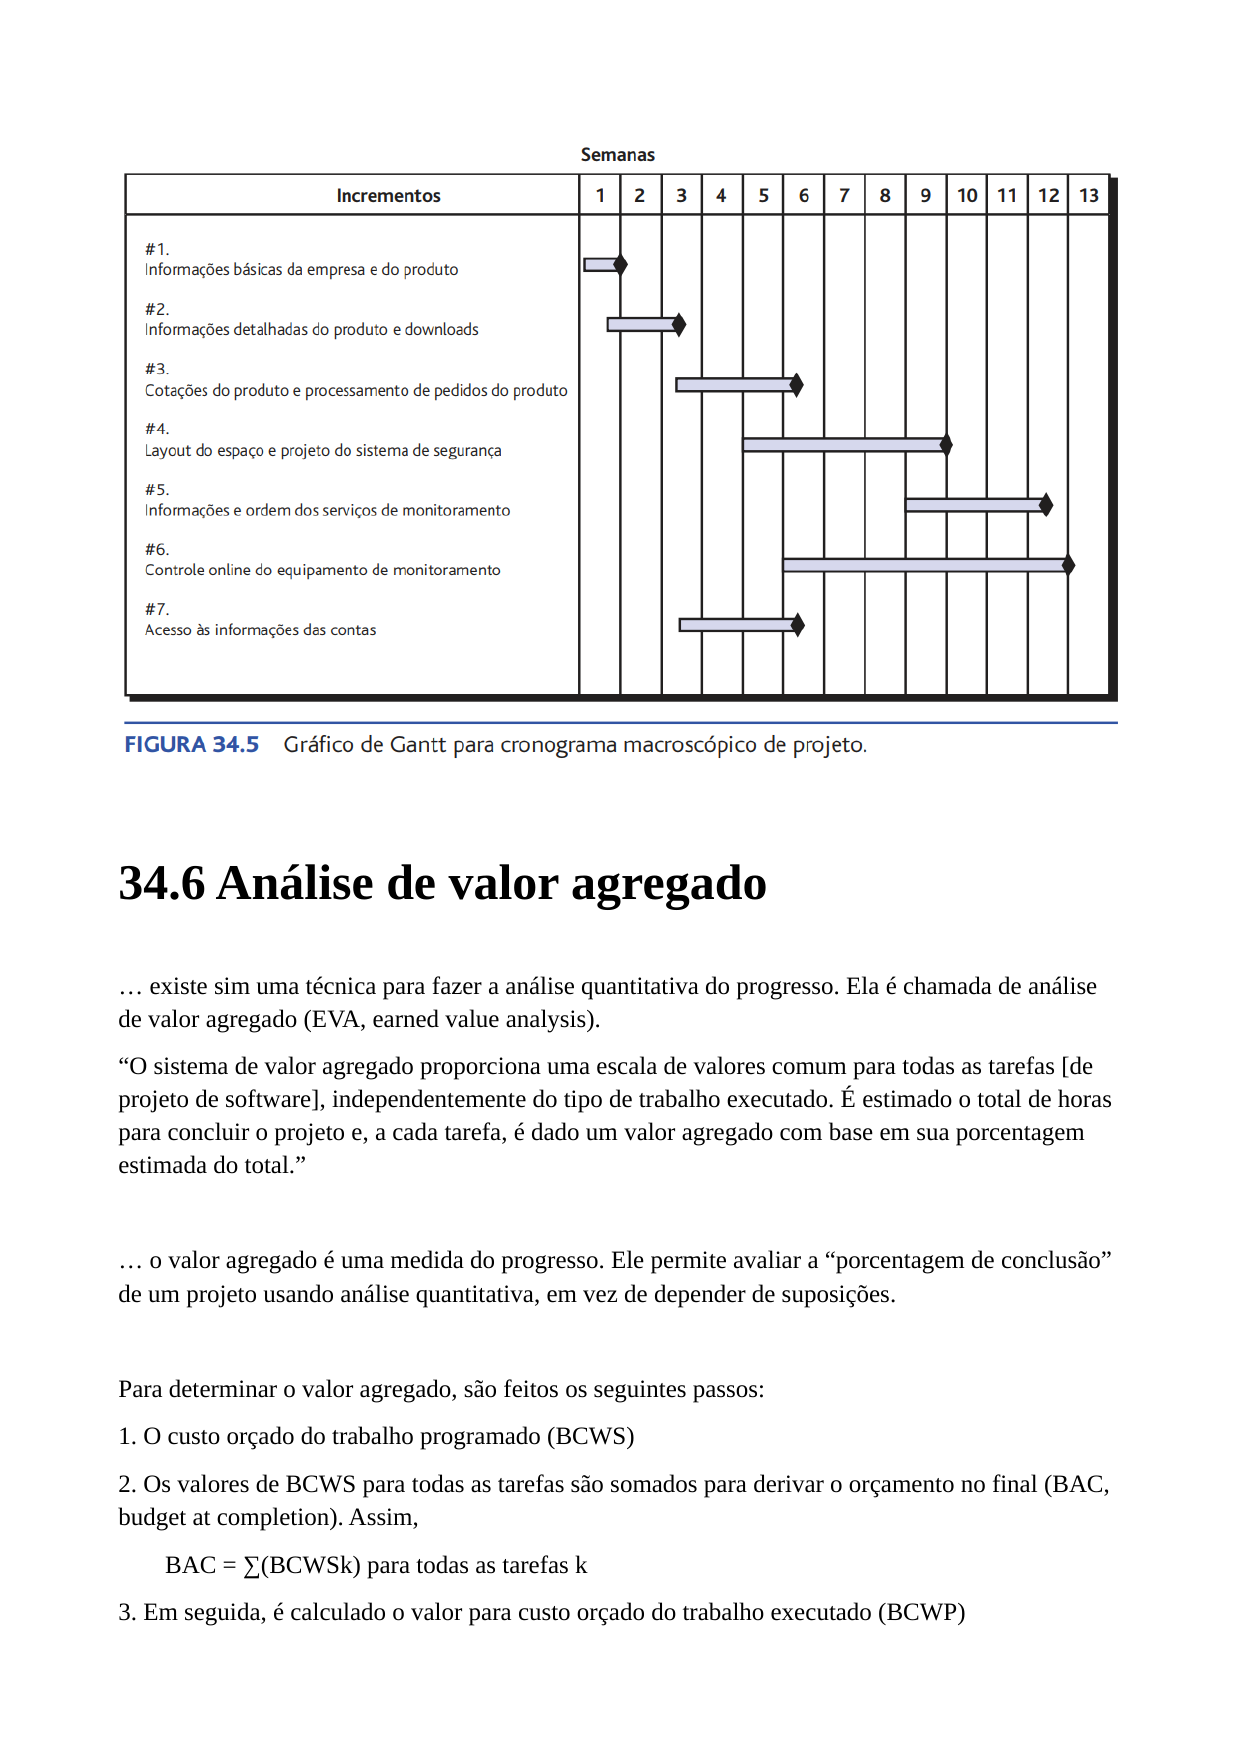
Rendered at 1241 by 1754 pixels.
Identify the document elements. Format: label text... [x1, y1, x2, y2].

text … existe sim uma técnica para fazer a análise quantitativa do progresso. Ela é chamada de análise de valor agregado (EVA, earned value analysis). [118, 971, 1122, 1032]
text “O sistema de valor agregado proporciona uma escala de valores comum para todas as tarefas [de projeto de software], independentemente do tipo de trabalho executado. É estimado o total de horas para concluir o projeto e, a cada tarefa, é dado um valor agregado com base em sua porcentagem estimada do total.” [118, 1051, 1122, 1179]
text Para determinar o valor agregado, são feitos os seguintes passos: [118, 1374, 1122, 1403]
text 1. O custo orçado do trabalho programado (BCWS) [118, 1421, 1122, 1450]
text … o valor agregado é uma medida do progresso. Ele permite avaliar a “porcentagem de conclusão” de um projeto usando análise quantitativa, em vez de depender de suposições. [118, 1246, 1122, 1307]
subtitle 34.6 Análise de valor agregado [118, 853, 1122, 911]
picture [118, 118, 1123, 771]
text BAC = ∑(BCWSk) para todas as tarefas k [165, 1550, 1122, 1578]
text 2. Os valores de BCWS para todas as tarefas são somados para derivar o orçamento no final (BAC, budget at completion). Assim, [118, 1469, 1122, 1531]
text 3. Em seguida, é calculado o valor para custo orçado do trabalho executado (BCWP) [118, 1597, 1122, 1626]
